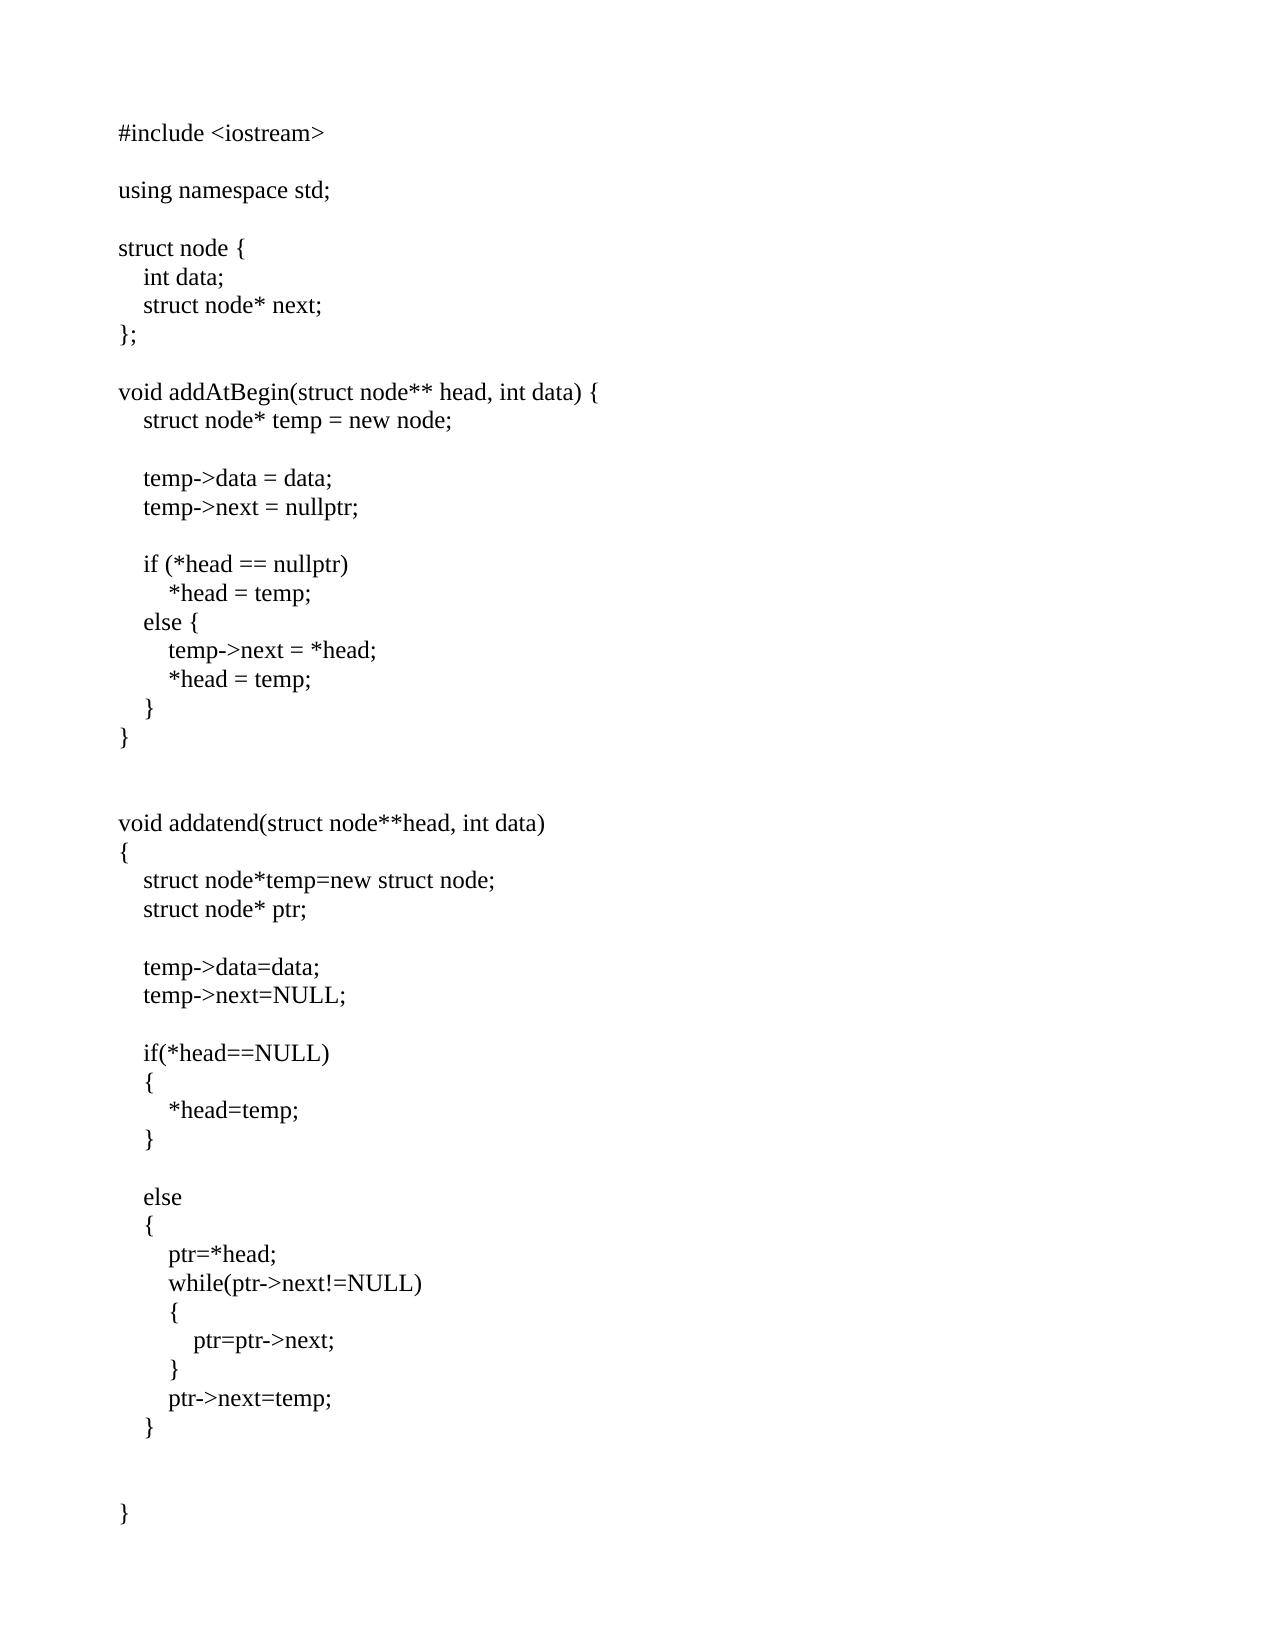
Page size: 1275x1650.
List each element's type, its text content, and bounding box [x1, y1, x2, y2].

text struct node* next; [118, 291, 1157, 319]
text temp->next = nullptr; [118, 492, 1157, 521]
text using namespace std; [118, 176, 1157, 204]
text else { [118, 607, 1157, 636]
text void addatend(struct node**head, int data) [118, 808, 1157, 837]
text { [118, 1211, 1157, 1239]
text temp->next=NULL; [118, 981, 1157, 1009]
text ptr=*head; [118, 1239, 1157, 1268]
text struct node { [118, 233, 1157, 262]
text temp->data=data; [118, 952, 1157, 981]
text if (*head == nullptr) [118, 549, 1157, 578]
text } [118, 1354, 1157, 1383]
text #include <iostream> [118, 118, 1157, 147]
text if(*head==NULL) [118, 1038, 1157, 1067]
text else [118, 1182, 1157, 1211]
text } [118, 722, 1157, 751]
text temp->data = data; [118, 463, 1157, 492]
text ptr=ptr->next; [118, 1326, 1157, 1354]
text }; [118, 319, 1157, 348]
text *head = temp; [118, 578, 1157, 607]
text while(ptr->next!=NULL) [118, 1268, 1157, 1297]
text { [118, 1067, 1157, 1096]
text *head=temp; [118, 1096, 1157, 1124]
text } [118, 693, 1157, 722]
text } [118, 1412, 1157, 1441]
text struct node*temp=new struct node; [118, 866, 1157, 894]
text } [118, 1124, 1157, 1153]
text ptr->next=temp; [118, 1383, 1157, 1412]
text struct node* ptr; [118, 894, 1157, 923]
text { [118, 837, 1157, 866]
text int data; [118, 262, 1157, 291]
text *head = temp; [118, 664, 1157, 693]
text struct node* temp = new node; [118, 406, 1157, 434]
text } [118, 1498, 1157, 1527]
text { [118, 1297, 1157, 1326]
text temp->next = *head; [118, 636, 1157, 664]
text void addAtBegin(struct node** head, int data) { [118, 377, 1157, 406]
